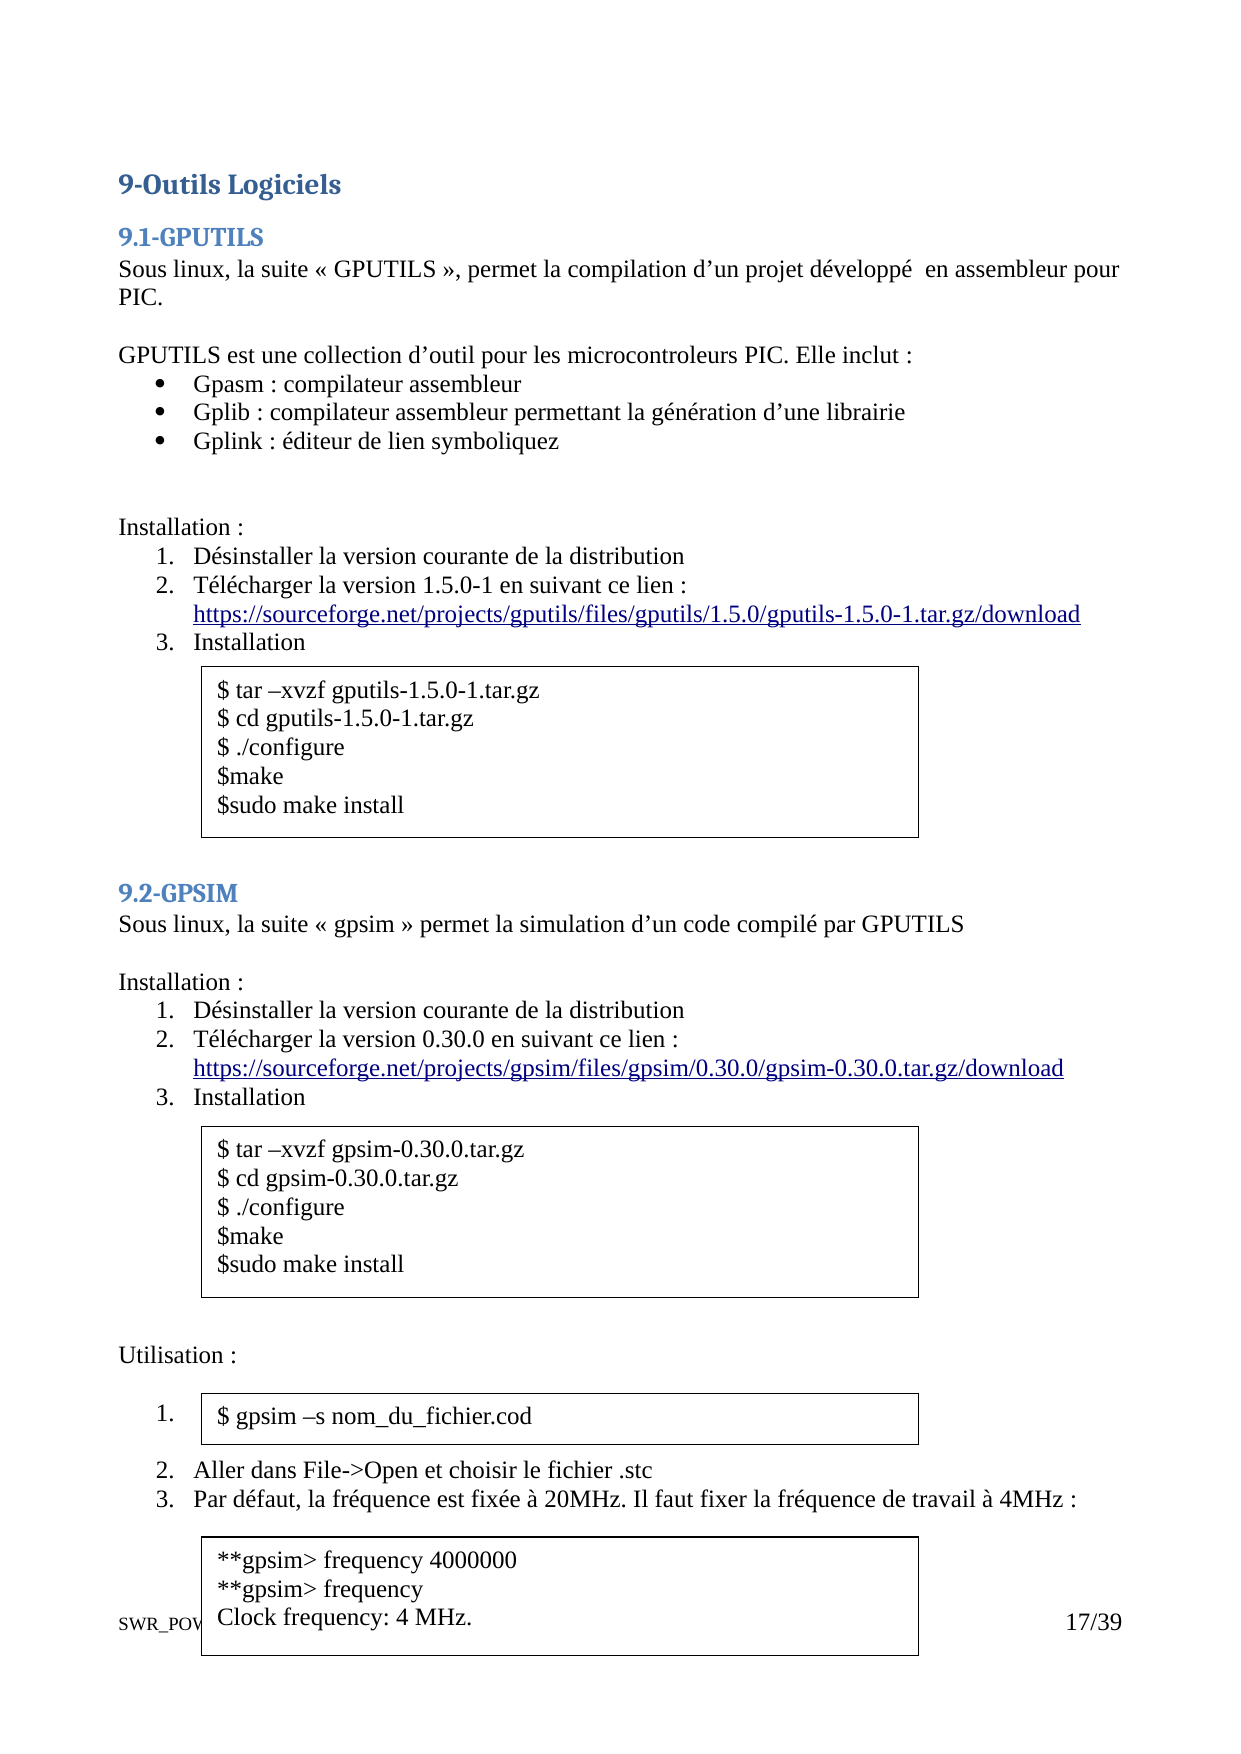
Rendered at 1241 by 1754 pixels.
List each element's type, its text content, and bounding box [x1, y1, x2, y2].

list Télécharger la version 1.5.0-1 en suivant ce lien : https://sourceforge.net/projects/gputils/files/gputils/1.5.0/gputils-1.5.0-1.tar.gz/download [156, 570, 1122, 627]
text GPUTILS est une collection d’outil pour les microcontroleurs PIC. Elle inclut : [118, 340, 1122, 369]
text $make [217, 1221, 903, 1249]
text $sudo make install [217, 1249, 903, 1278]
text $ gpsim –s nom_du_fichier.cod [217, 1401, 903, 1430]
text $ cd gputils-1.5.0-1.tar.gz [217, 703, 903, 732]
list Clock frequency: 4 MHz. [217, 1602, 903, 1631]
list Gplib : compilateur assembleur permettant la génération d’une librairie [156, 397, 1122, 426]
list https://sourceforge.net/projects/gpsim/files/gpsim/0.30.0/gpsim-0.30.0.tar.gz/download [193, 1053, 1122, 1082]
text $ tar –xvzf gpsim-0.30.0.tar.gz [217, 1134, 903, 1163]
list Télécharger la version 0.30.0 en suivant ce lien : [156, 1024, 1122, 1053]
text $ cd gpsim-0.30.0.tar.gz [217, 1163, 903, 1192]
list Par défaut, la fréquence est fixée à 20MHz. Il faut fixer la fréquence de travail à 4MHz : [156, 1484, 1122, 1513]
list Installation [156, 627, 1122, 656]
list Aller dans File->Open et choisir le fichier .stc [156, 1456, 1122, 1484]
list Gpasm : compilateur assembleur [156, 369, 1122, 397]
text $ tar –xvzf gputils-1.5.0-1.tar.gz [217, 675, 903, 703]
text Sous linux, la suite « gpsim » permet la simulation d’un code compilé par GPUTILS [118, 909, 1122, 938]
list Installation [156, 1082, 1122, 1111]
text Installation : [118, 512, 1122, 541]
text $ ./configure [217, 732, 903, 761]
list **gpsim> frequency [217, 1574, 903, 1602]
text Sous linux, la suite « GPUTILS », permet la compilation d’un projet développé en assembleur pour PIC. [118, 254, 1122, 311]
text $ ./configure [217, 1192, 903, 1221]
subtitle 9-Outils Logiciels [118, 168, 1122, 202]
subtitle 9.1-GPUTILS [118, 222, 1122, 254]
list **gpsim> frequency 4000000 [217, 1545, 903, 1574]
text Utilisation : [118, 1341, 1122, 1369]
text $make [217, 761, 903, 790]
list Désinstaller la version courante de la distribution [156, 996, 1122, 1024]
list Gplink : éditeur de lien symboliquez [156, 426, 1122, 455]
text $sudo make install [217, 790, 903, 818]
list Désinstaller la version courante de la distribution [156, 541, 1122, 570]
text Installation : [118, 967, 1122, 996]
subtitle 9.2-GPSIM [118, 878, 1122, 909]
